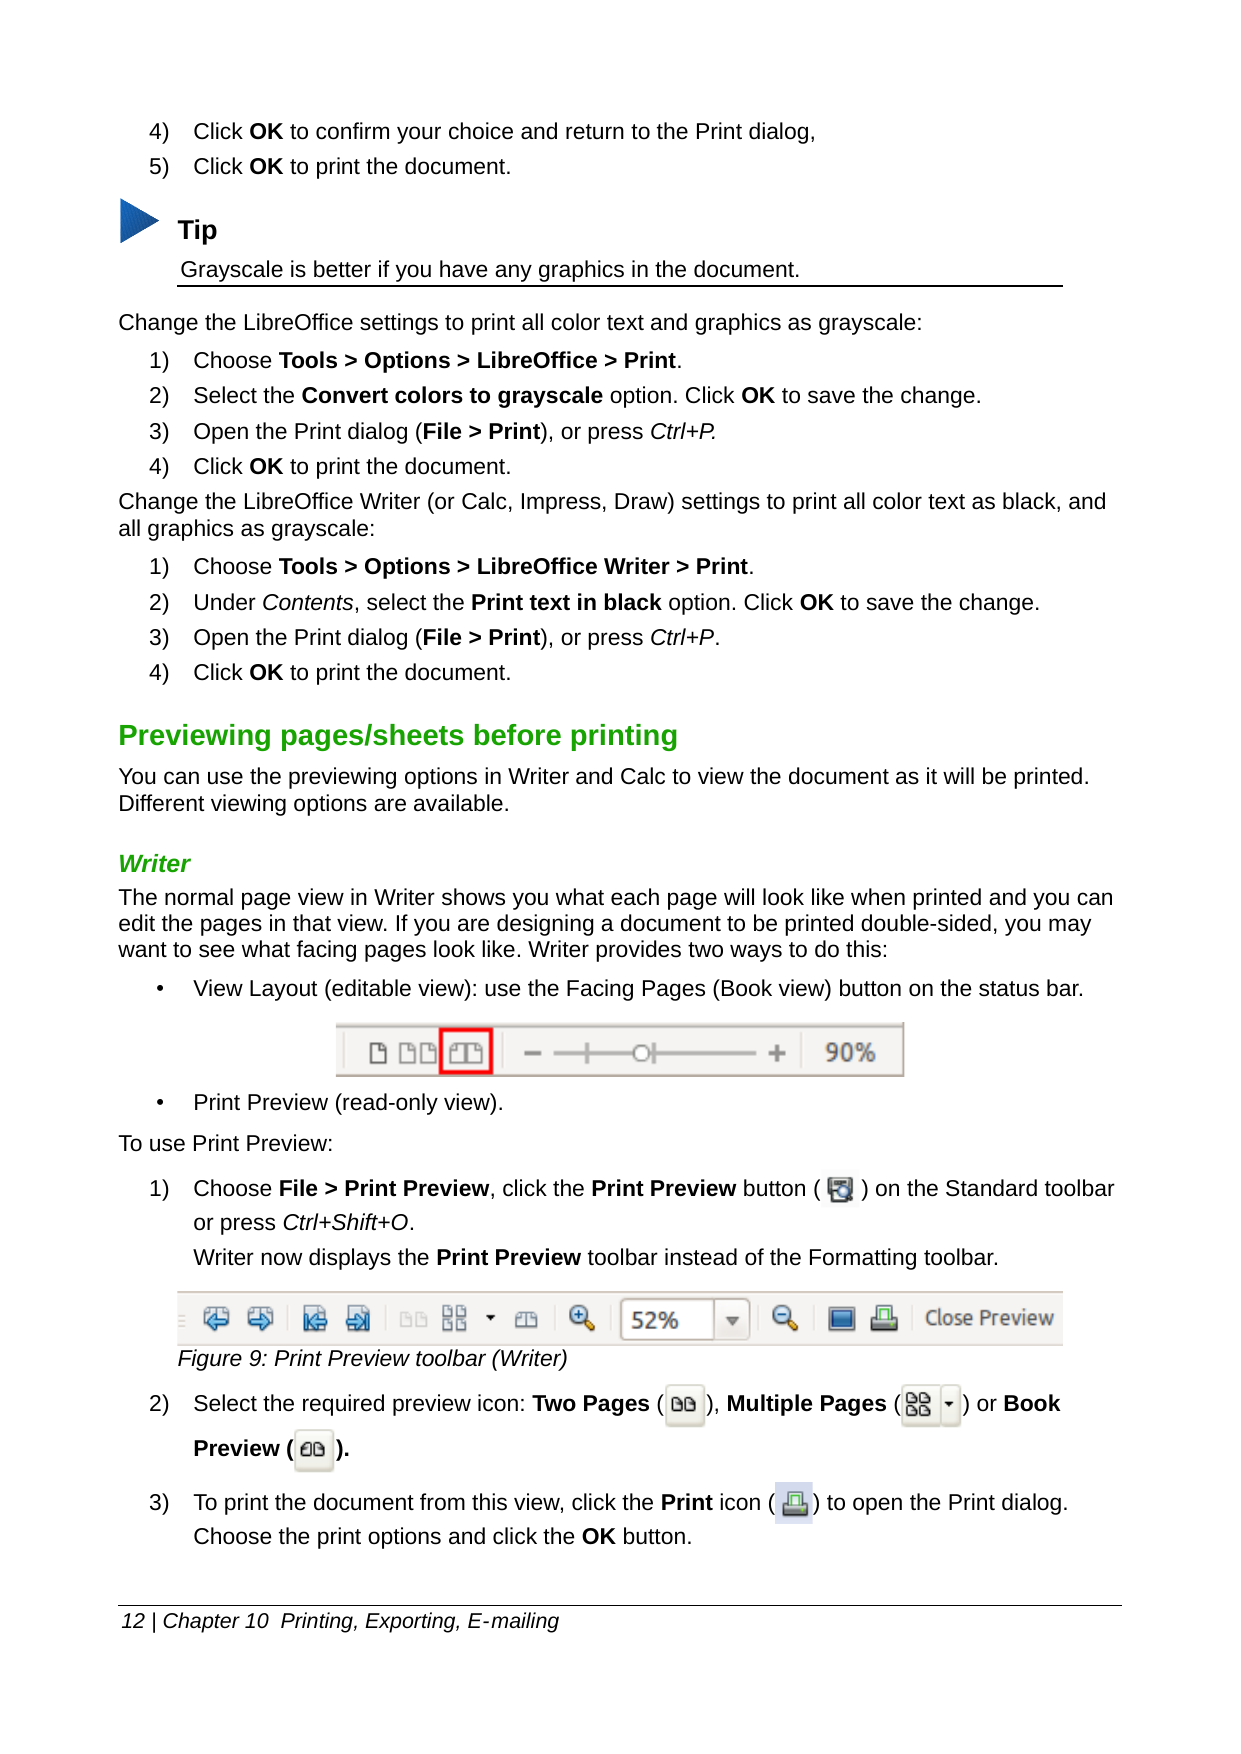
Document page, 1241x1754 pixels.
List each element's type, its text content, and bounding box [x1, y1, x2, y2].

text Grayscale is better if you have any graphics in the document. [177, 253, 1063, 285]
subtitle Writer [118, 849, 1122, 878]
text Figure 9: Print Preview toolbar (Writer) [177, 1346, 1063, 1372]
list Change the LibreOffice Writer (or Calc, Impress, Draw) settings to print all color text as black, and all graphics as grayscale: [118, 488, 1122, 541]
subtitle Previewing pages/sheets before printing [118, 718, 1122, 751]
list Select the required preview icon: Two Pages (), Multiple Pages () or Book Preview (). [169, 1384, 1122, 1474]
list Open the Print dialog (File > Print), or press Ctrl+P. [169, 624, 1122, 650]
list Choose Tools > Options > LibreOffice > Print. [169, 347, 1122, 374]
list Click OK to print the document. [169, 659, 1122, 685]
list Select the Convert colors to grayscale option. Click OK to save the change. [169, 382, 1122, 409]
picture [664, 1383, 707, 1429]
subtitle Tip [118, 196, 1122, 245]
list Print Preview (read-only view). [156, 1088, 1122, 1115]
picture [901, 1383, 963, 1429]
list To print the document from this view, click the Print icon () to open the Print dialog. Choose the print options and click the OK button. [169, 1483, 1122, 1549]
list Writer now displays the Print Preview toolbar instead of the Formatting toolbar. [193, 1244, 1122, 1270]
list Click OK to confirm your choice and return to the Print dialog, [169, 118, 1122, 144]
picture [335, 1022, 905, 1077]
list Open the Print dialog (File > Print), or press Ctrl+P. [169, 418, 1122, 444]
list Change the LibreOffice settings to print all color text and graphics as grayscale: [118, 308, 1122, 335]
list Choose Tools > Options > LibreOffice Writer > Print. [169, 553, 1122, 580]
list Click OK to print the document. [169, 453, 1122, 479]
list Click OK to print the document. [169, 153, 1122, 180]
picture [820, 1168, 861, 1209]
picture [293, 1428, 336, 1474]
list To use Print Preview: [118, 1130, 1122, 1156]
picture [775, 1482, 813, 1524]
text You can use the previewing options in Writer and Calc to view the document as it will be printed. Different viewing options are available. [118, 763, 1122, 816]
list Choose File > Print Preview, click the Print Preview button () on the Standard toolbar or press Ctrl+Shift+O. [169, 1168, 1122, 1235]
list View Layout (editable view): use the Facing Pages (Book view) button on the status bar. [156, 975, 1122, 1002]
list The normal page view in Writer shows you what each page will look like when printed and you can edit the pages in that view. If you are designing a document to be printed double-sided, you may want to see what facing pages look like. Writer provides two ways to do this: [118, 884, 1122, 963]
picture [177, 1291, 1063, 1346]
list Under Contents, select the Print text in black option. Click OK to save the change. [169, 588, 1122, 615]
